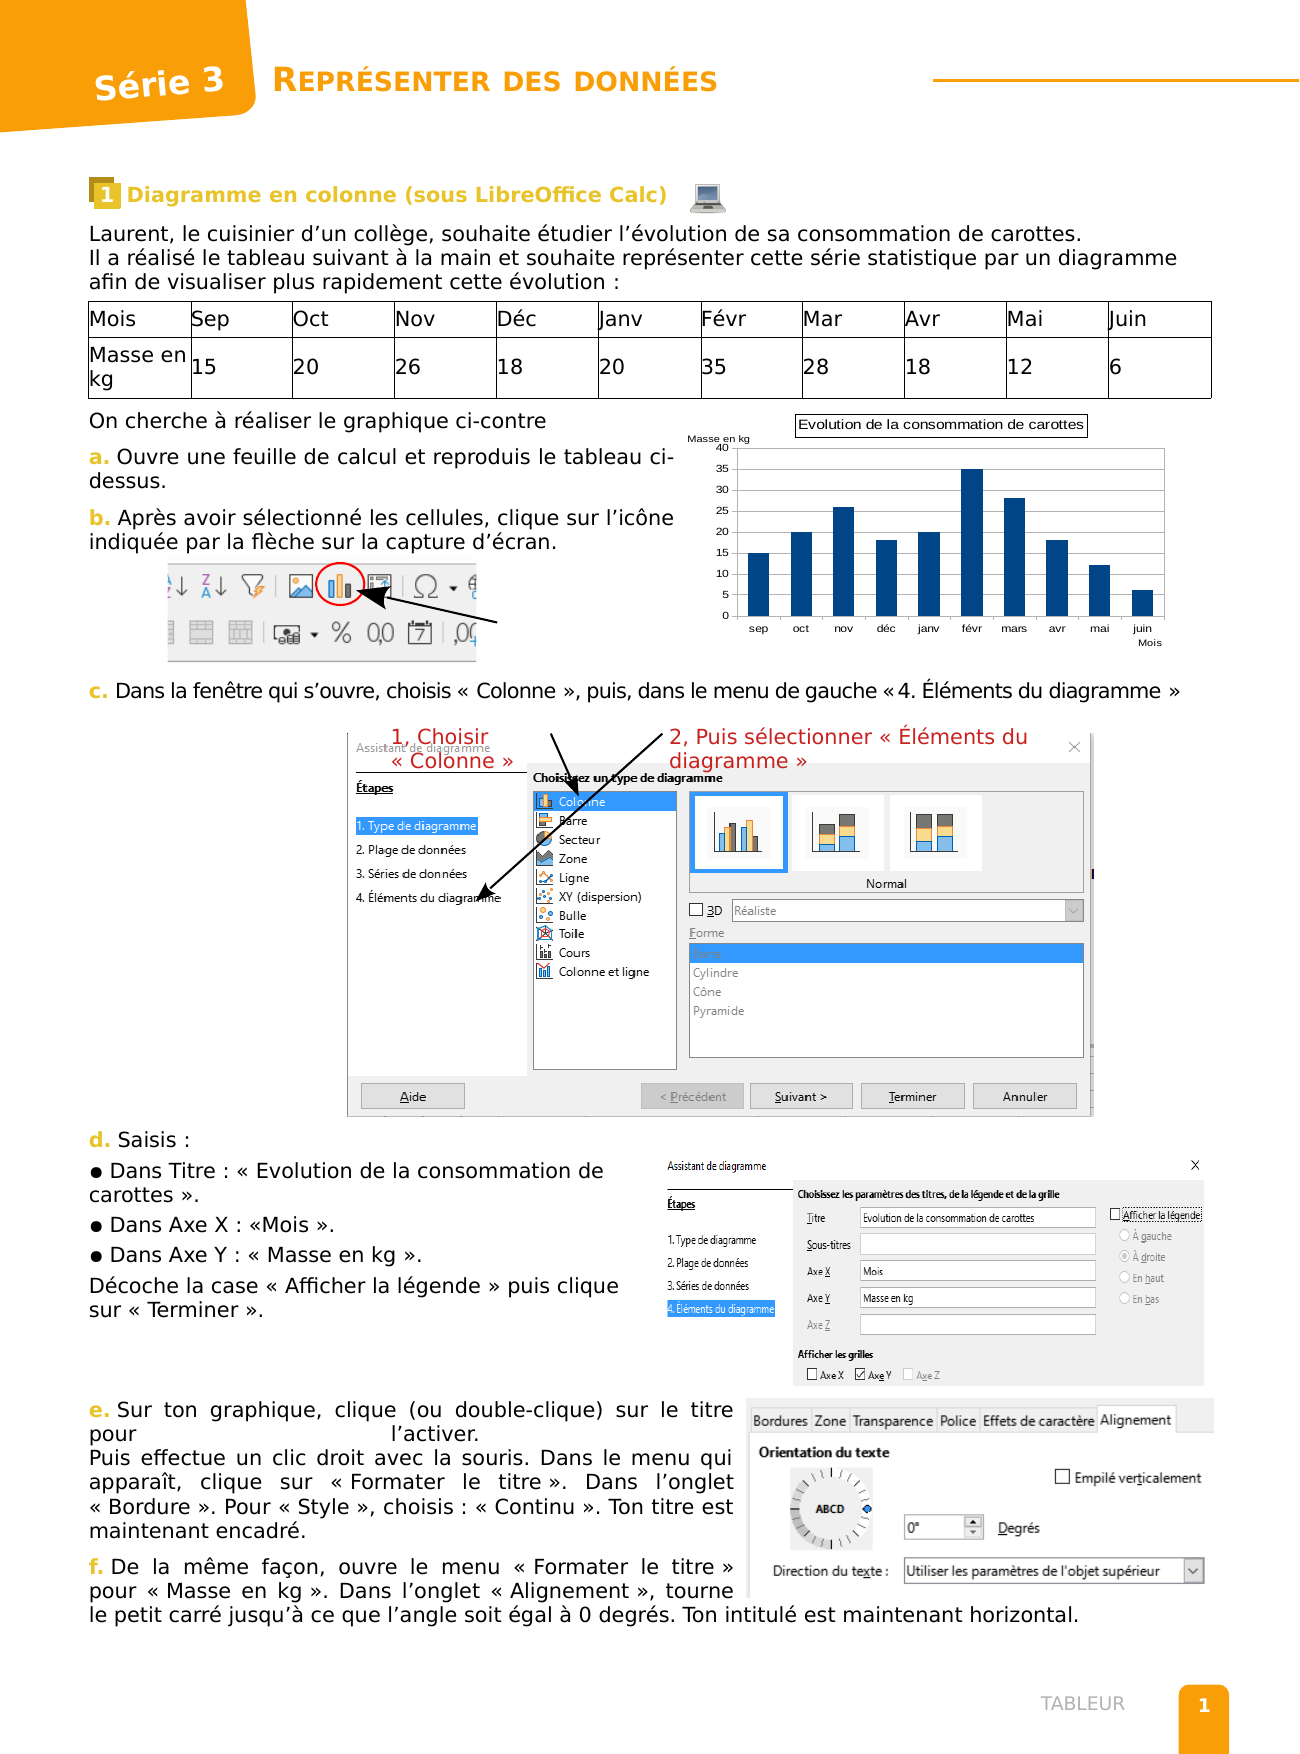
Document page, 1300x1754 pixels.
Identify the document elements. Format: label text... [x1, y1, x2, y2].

table_cell 26 [395, 338, 496, 397]
table_cell 20 [293, 338, 394, 397]
subtitle Dans Axe Y : « Masse en kg ». [88, 1243, 629, 1268]
picture [814, 734, 821, 743]
picture [746, 1398, 1214, 1598]
table_cell 6 [1109, 338, 1211, 397]
subtitle [1175, 445, 1211, 494]
table_header Nov [395, 302, 496, 337]
table_header Juin [1109, 302, 1211, 337]
table_cell 28 [803, 338, 904, 397]
table_cell 18 [497, 338, 598, 397]
subtitle Après avoir sélectionné les cellules, clique sur l’icône indiquée par la flèche sur la capture d’écran. [88, 506, 675, 554]
picture [1004, 734, 1010, 743]
table_header Déc [497, 302, 598, 337]
table_cell 20 [599, 338, 701, 397]
table_cell 12 [1007, 338, 1108, 397]
picture [689, 178, 727, 216]
table_header Avr [905, 302, 1006, 337]
subtitle Dans la fenêtre qui s’ouvre, choisis « Colonne », puis, dans le menu de gauche « 4. Éléments du diagramme » [88, 566, 1211, 703]
picture [711, 733, 716, 743]
table_header Oct [293, 302, 394, 337]
subtitle De la même façon, ouvre le menu « Formater le titre » pour « Masse en kg ». Dans l’onglet « Alignement », tourne le petit carré jusqu’à ce que l’angle soit égal à 0 degrés. Ton intitulé est maintenant horizontal. [88, 1555, 1211, 1628]
subtitle Sur ton graphique, clique (ou double-clique) sur le titre pour l’activer. Puis effectue un clic droit avec la souris. Dans le menu qui apparaît, clique sur « Formater le titre ». Dans l’onglet « Bordure ». Pour « Style », choisis : « Continu ». Ton titre est maintenant encadré. [88, 1398, 746, 1543]
table_header Févr [702, 302, 802, 337]
picture [167, 555, 477, 668]
table_header Janv [599, 302, 701, 337]
subtitle Dans Axe X : «Mois ». [88, 1213, 629, 1237]
subtitle On cherche à réaliser le graphique ci-contre [88, 409, 675, 433]
table_header Sep [192, 302, 292, 337]
picture [1019, 733, 1024, 743]
picture [664, 1158, 1205, 1386]
subtitle Décoche la case « Afficher la légende » puis clique sur « Terminer ». [88, 1274, 629, 1322]
table_cell 18 [905, 338, 1006, 397]
table_cell Masse en kg [89, 338, 191, 397]
picture [447, 734, 454, 743]
table_header Mai [1007, 302, 1108, 337]
table_cell 15 [192, 338, 292, 397]
subtitle Dans Titre : « Evolution de la consommation de carottes ». [88, 1159, 629, 1207]
subtitle Ouvre une feuille de calcul et reproduis le tableau ci-dessus. [88, 445, 675, 494]
subtitle Saisis : [88, 715, 1211, 1153]
table_cell 35 [702, 338, 802, 397]
table_header Mois [89, 302, 191, 337]
picture [347, 733, 1094, 1117]
subtitle Laurent, le cuisinier d’un collège, souhaite étudier l’évolution de sa consommation de carottes. Il a réalisé le tableau suivant à la main et souhaite représenter cette série statistique par un diagramme afin de visualiser plus rapidement cette évolution : [88, 222, 1205, 295]
subtitle Diagramme en colonne (sous LibreOffice Calc) [88, 177, 1211, 216]
table_header Mar [803, 302, 904, 337]
